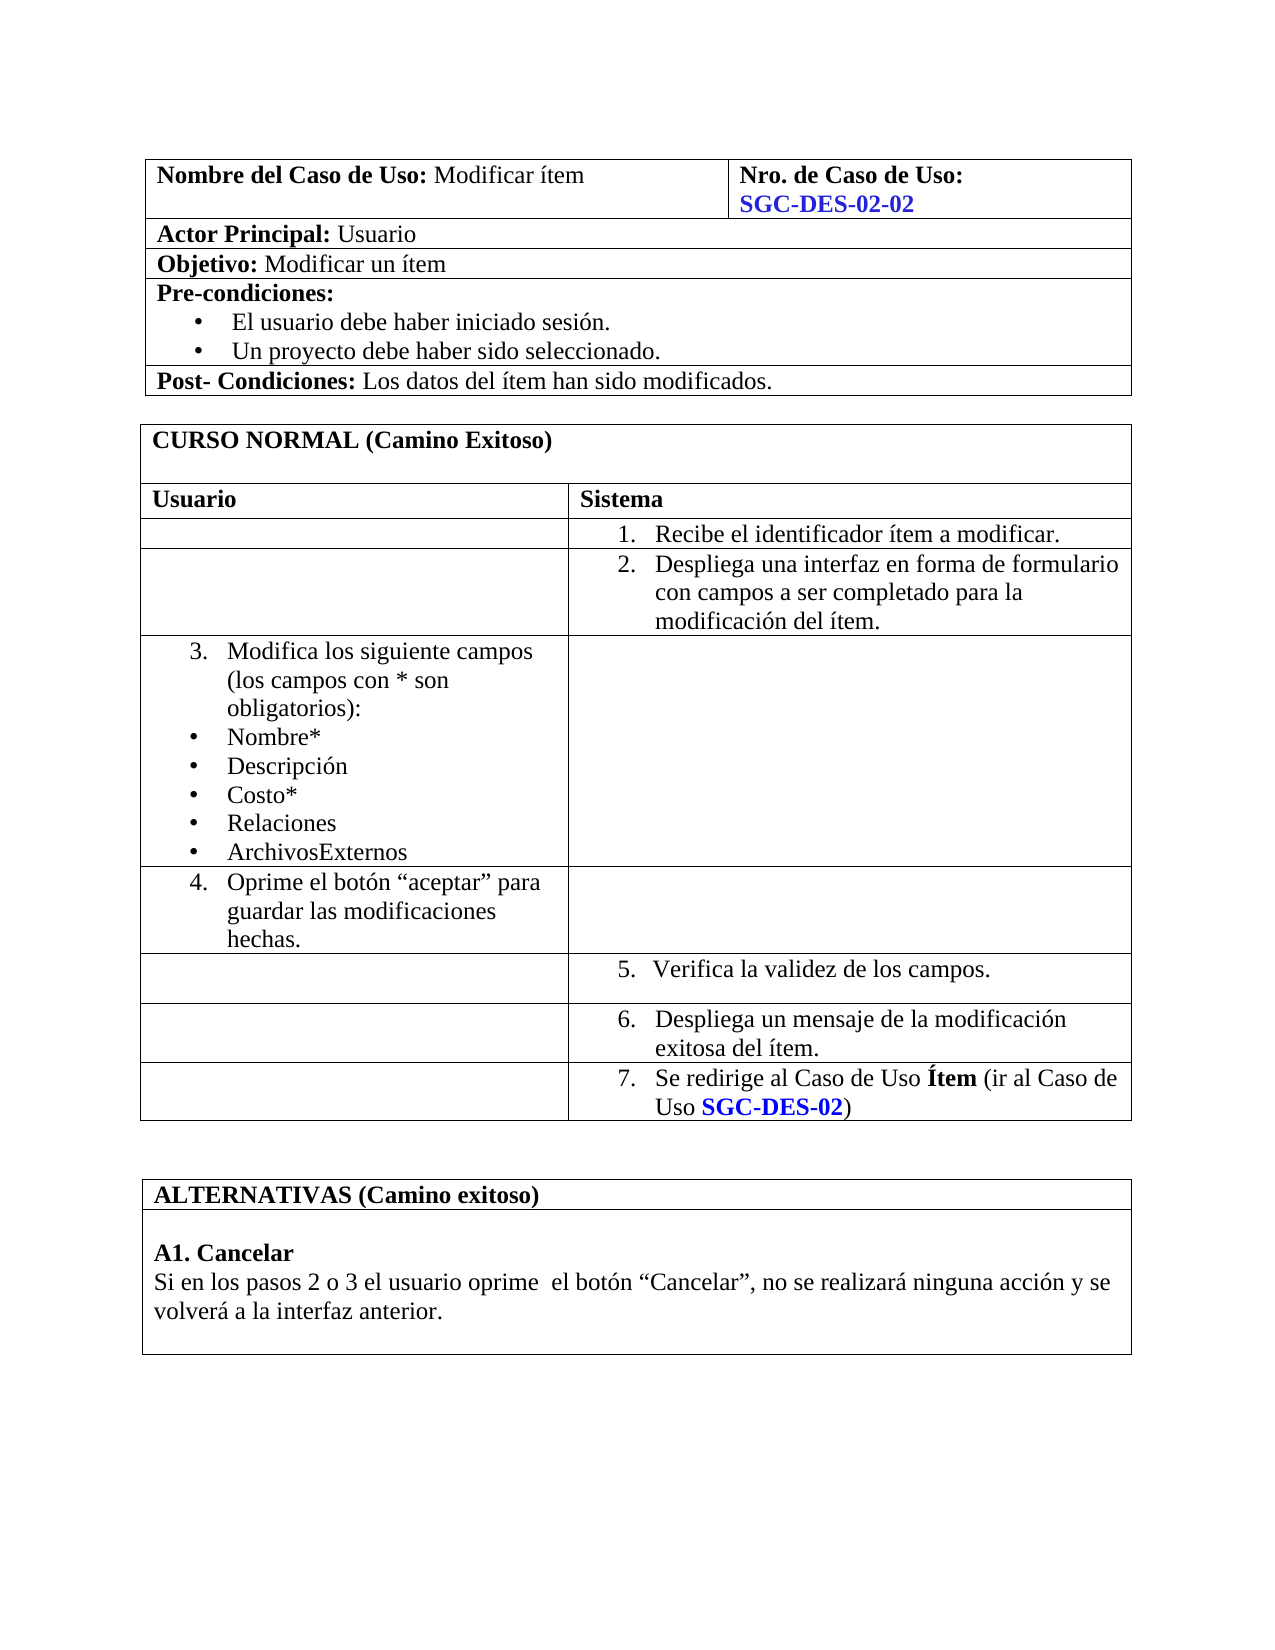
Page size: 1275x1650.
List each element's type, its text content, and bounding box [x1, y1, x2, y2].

table_header ALTERNATIVAS (Camino exitoso) [143, 1180, 1131, 1209]
table_cell Oprime el botón “aceptar” para guardar las modificaciones hechas. [141, 867, 568, 953]
table_header Nombre del Caso de Uso: Modificar ítem [146, 160, 728, 218]
table_cell Actor Principal: Usuario [146, 219, 1131, 248]
table_header Nro. de Caso de Uso: SGC-DES-02-02 [729, 160, 1131, 218]
table_cell [569, 636, 1131, 866]
table_cell [569, 867, 1131, 953]
table_cell [141, 519, 568, 548]
table_cell Post- Condiciones: Los datos del ítem han sido modificados. [146, 366, 1131, 394]
table_cell [141, 1063, 568, 1120]
table_cell Objetivo: Modificar un ítem [146, 249, 1131, 277]
table_cell Usuario [141, 484, 568, 518]
table_cell Despliega un mensaje de la modificación exitosa del ítem. [569, 1004, 1131, 1062]
table_cell Verifica la validez de los campos. [569, 954, 1131, 1003]
table_cell [141, 954, 568, 1003]
table_cell Recibe el identificador ítem a modificar. [569, 519, 1131, 548]
table_header CURSO NORMAL (Camino Exitoso) [141, 425, 1131, 483]
table_cell Pre-condiciones: El usuario debe haber iniciado sesión. Un proyecto debe haber sido seleccionado. [146, 279, 1131, 365]
table_cell Sistema [569, 484, 1131, 518]
table_cell Se redirige al Caso de Uso Ítem (ir al Caso de Uso SGC-DES-02) [569, 1063, 1131, 1120]
table_cell Modifica los siguiente campos (los campos con * son obligatorios): Nombre* Descripción Costo* Relaciones ArchivosExternos [141, 636, 568, 866]
table_cell Despliega una interfaz en forma de formulario con campos a ser completado para la modificación del ítem. [569, 549, 1131, 635]
table_cell [141, 1004, 568, 1062]
table_cell [141, 549, 568, 635]
table_cell A1. Cancelar Si en los pasos 2 o 3 el usuario oprime el botón “Cancelar”, no se realizará ninguna acción y se volverá a la interfaz anterior. [143, 1210, 1131, 1353]
